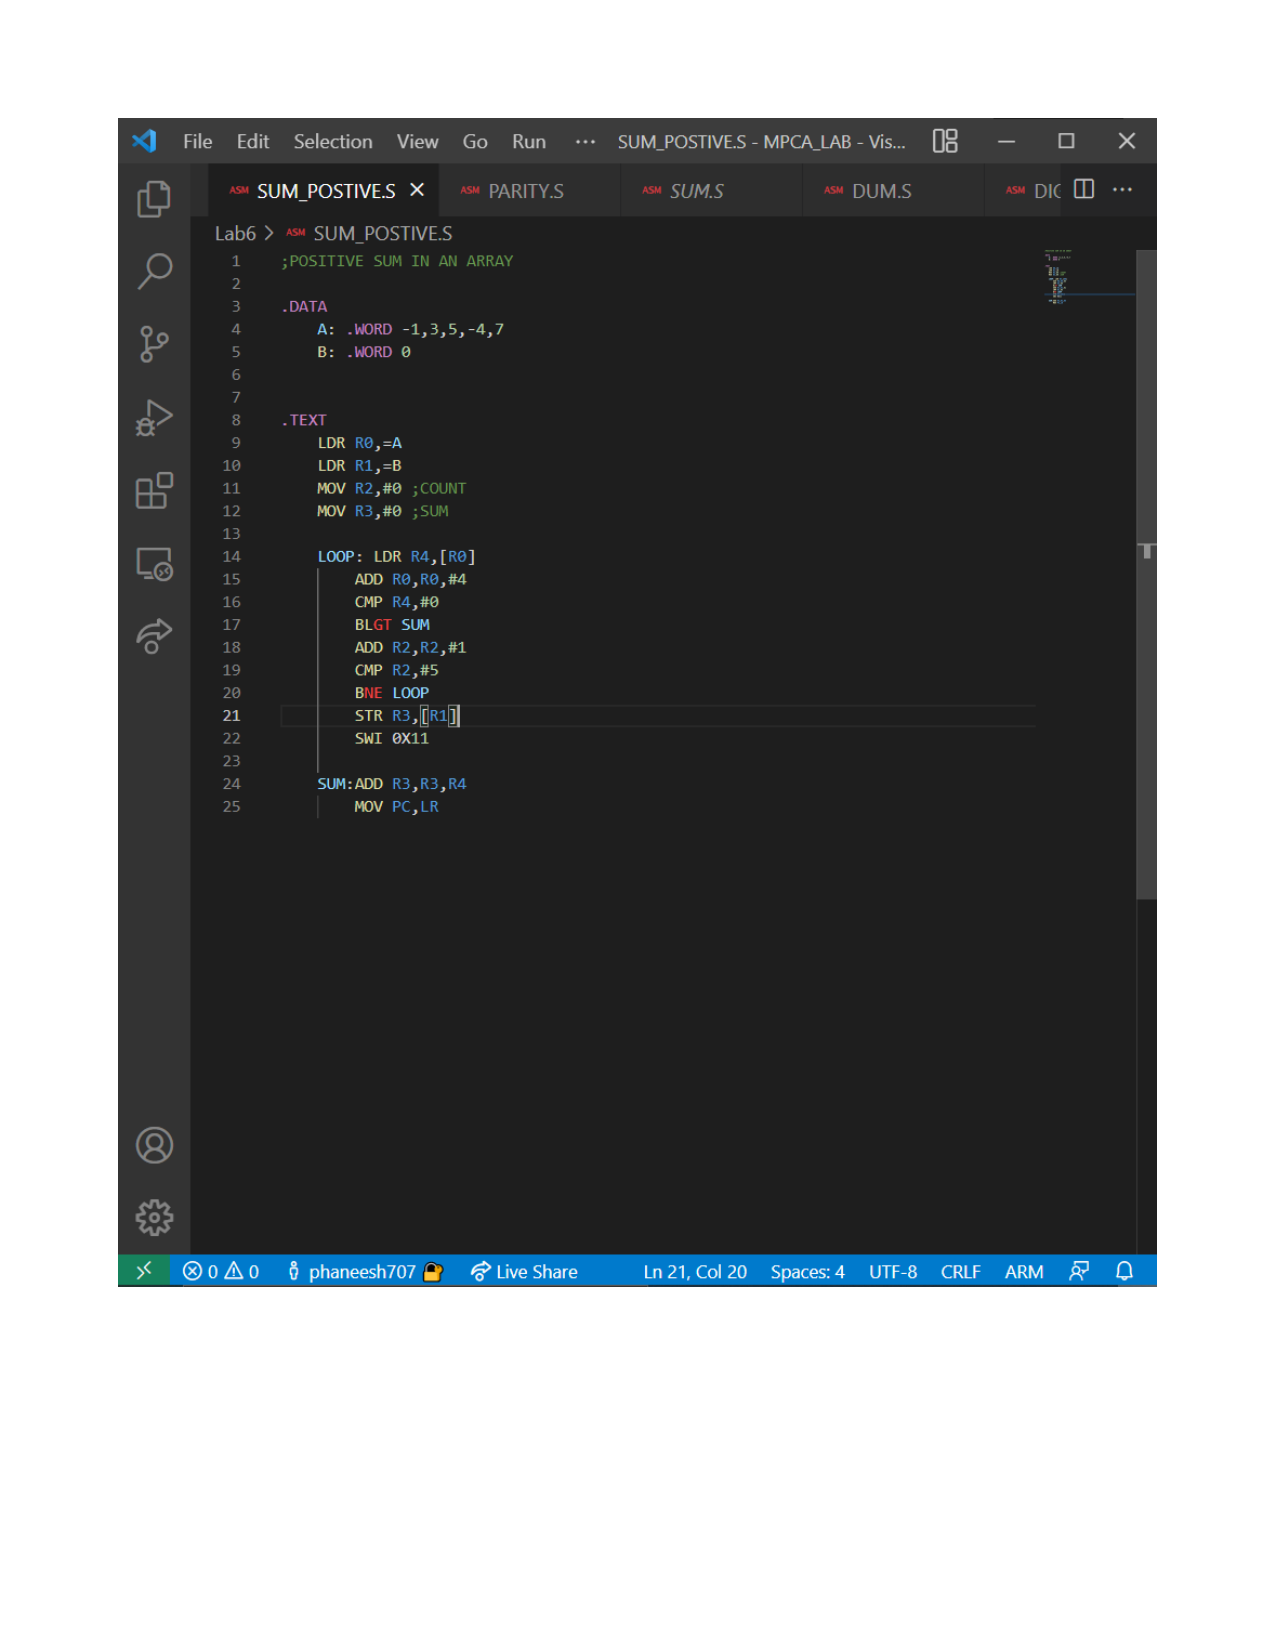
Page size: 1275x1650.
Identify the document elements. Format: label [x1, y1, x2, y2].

picture [118, 118, 1157, 1287]
